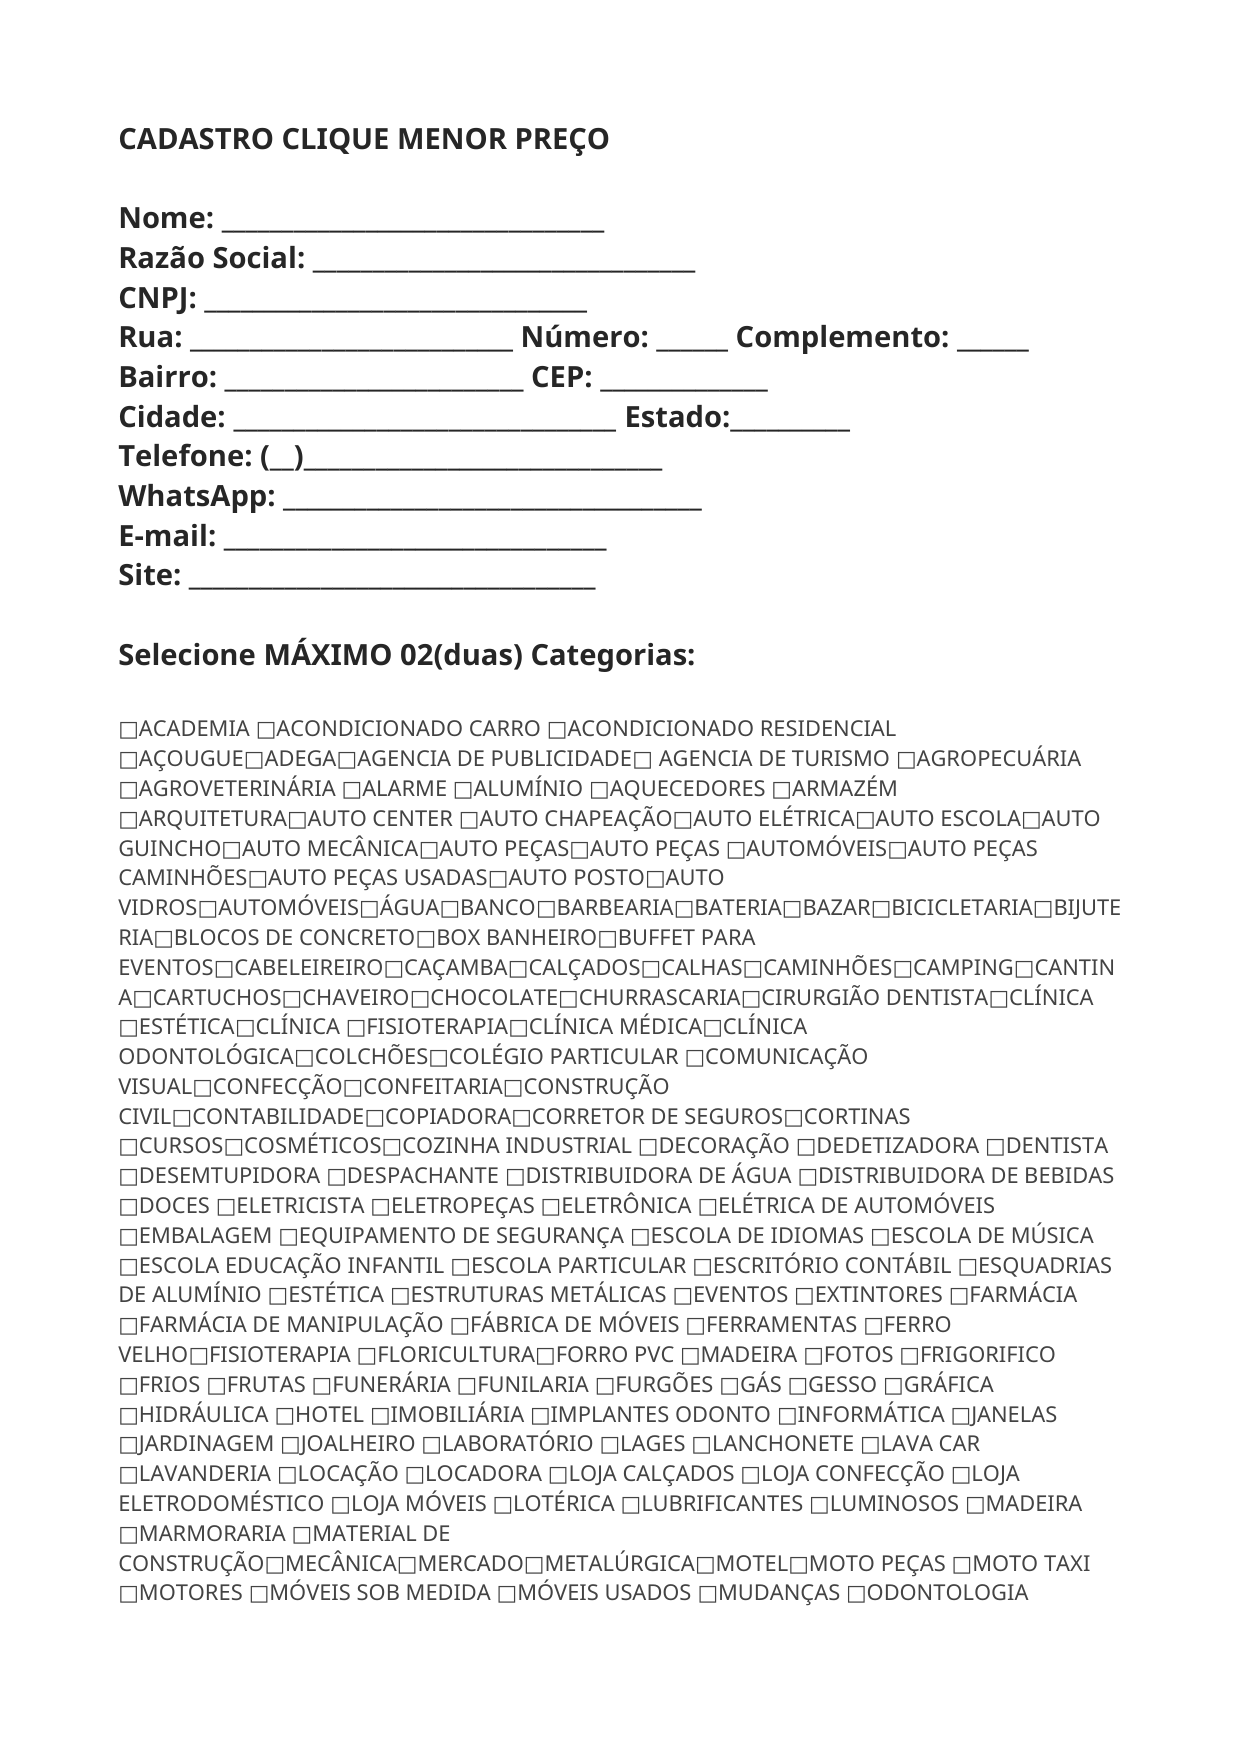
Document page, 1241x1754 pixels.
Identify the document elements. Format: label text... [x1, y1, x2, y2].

text Cidade: ________________________________ Estado:__________ [118, 396, 1122, 436]
text WhatsApp: ___________________________________ [118, 475, 1122, 515]
text Telefone: (__)______________________________ [118, 436, 1122, 475]
text Selecione MÁXIMO 02(duas) Categorias: [118, 634, 1122, 674]
text Site: __________________________________ [118, 555, 1122, 594]
text CADASTRO CLIQUE MENOR PREÇO [118, 118, 1122, 158]
text Nome: ________________________________ [118, 197, 1122, 237]
text E-mail: ________________________________ [118, 515, 1122, 555]
text □ACADEMIA □ACONDICIONADO CARRO □ACONDICIONADO RESIDENCIAL □AÇOUGUE□ADEGA□AGENCIA DE PUBLICIDADE□ AGENCIA DE TURISMO □AGROPECUÁRIA □AGROVETERINÁRIA □ALARME □ALUMÍNIO □AQUECEDORES □ARMAZÉM □ARQUITETURA□AUTO CENTER □AUTO CHAPEAÇÃO□AUTO ELÉTRICA□AUTO ESCOLA□AUTO GUINCHO□AUTO MECÂNICA□AUTO PEÇAS□AUTO PEÇAS □AUTOMÓVEIS□AUTO PEÇAS CAMINHÕES□AUTO PEÇAS USADAS□AUTO POSTO□AUTO VIDROS□AUTOMÓVEIS□ÁGUA□BANCO□BARBEARIA□BATERIA□BAZAR□BICICLETARIA□BIJUTERIA□BLOCOS DE CONCRETO□BOX BANHEIRO□BUFFET PARA EVENTOS□CABELEIREIRO□CAÇAMBA□CALÇADOS□CALHAS□CAMINHÕES□CAMPING□CANTINA□CARTUCHOS□CHAVEIRO□CHOCOLATE□CHURRASCARIA□CIRURGIÃO DENTISTA□CLÍNICA □ESTÉTICA□CLÍNICA □FISIOTERAPIA□CLÍNICA MÉDICA□CLÍNICA ODONTOLÓGICA□COLCHÕES□COLÉGIO PARTICULAR □COMUNICAÇÃO VISUAL□CONFECÇÃO□CONFEITARIA□CONSTRUÇÃO CIVIL□CONTABILIDADE□COPIADORA□CORRETOR DE SEGUROS□CORTINAS □CURSOS□COSMÉTICOS□COZINHA INDUSTRIAL □DECORAÇÃO □DEDETIZADORA □DENTISTA □DESEMTUPIDORA □DESPACHANTE □DISTRIBUIDORA DE ÁGUA □DISTRIBUIDORA DE BEBIDAS □DOCES □ELETRICISTA □ELETROPEÇAS □ELETRÔNICA □ELÉTRICA DE AUTOMÓVEIS □EMBALAGEM □EQUIPAMENTO DE SEGURANÇA □ESCOLA DE IDIOMAS □ESCOLA DE MÚSICA □ESCOLA EDUCAÇÃO INFANTIL □ESCOLA PARTICULAR □ESCRITÓRIO CONTÁBIL □ESQUADRIAS DE ALUMÍNIO □ESTÉTICA □ESTRUTURAS METÁLICAS □EVENTOS □EXTINTORES □FARMÁCIA □FARMÁCIA DE MANIPULAÇÃO □FÁBRICA DE MÓVEIS □FERRAMENTAS □FERRO VELHO□FISIOTERAPIA □FLORICULTURA□FORRO PVC □MADEIRA □FOTOS □FRIGORIFICO □FRIOS □FRUTAS □FUNERÁRIA □FUNILARIA □FURGÕES □GÁS □GESSO □GRÁFICA □HIDRÁULICA □HOTEL □IMOBILIÁRIA □IMPLANTES ODONTO □INFORMÁTICA □JANELAS □JARDINAGEM □JOALHEIRO □LABORATÓRIO □LAGES □LANCHONETE □LAVA CAR □LAVANDERIA □LOCAÇÃO □LOCADORA □LOJA CALÇADOS □LOJA CONFECÇÃO □LOJA ELETRODOMÉSTICO □LOJA MÓVEIS □LOTÉRICA □LUBRIFICANTES □LUMINOSOS □MADEIRA □MARMORARIA □MATERIAL DE CONSTRUÇÃO□MECÂNICA□MERCADO□METALÚRGICA□MOTEL□MOTO PEÇAS □MOTO TAXI □MOTORES □MÓVEIS SOB MEDIDA □MÓVEIS USADOS □MUDANÇAS □ODONTOLOGIA [118, 713, 1122, 1607]
text Razão Social: ________________________________ [118, 237, 1122, 277]
text CNPJ: ________________________________ [118, 277, 1122, 317]
text Bairro: _________________________ CEP: ______________ [118, 356, 1122, 396]
text Rua: ___________________________ Número: ______ Complemento: ______ [118, 317, 1122, 356]
